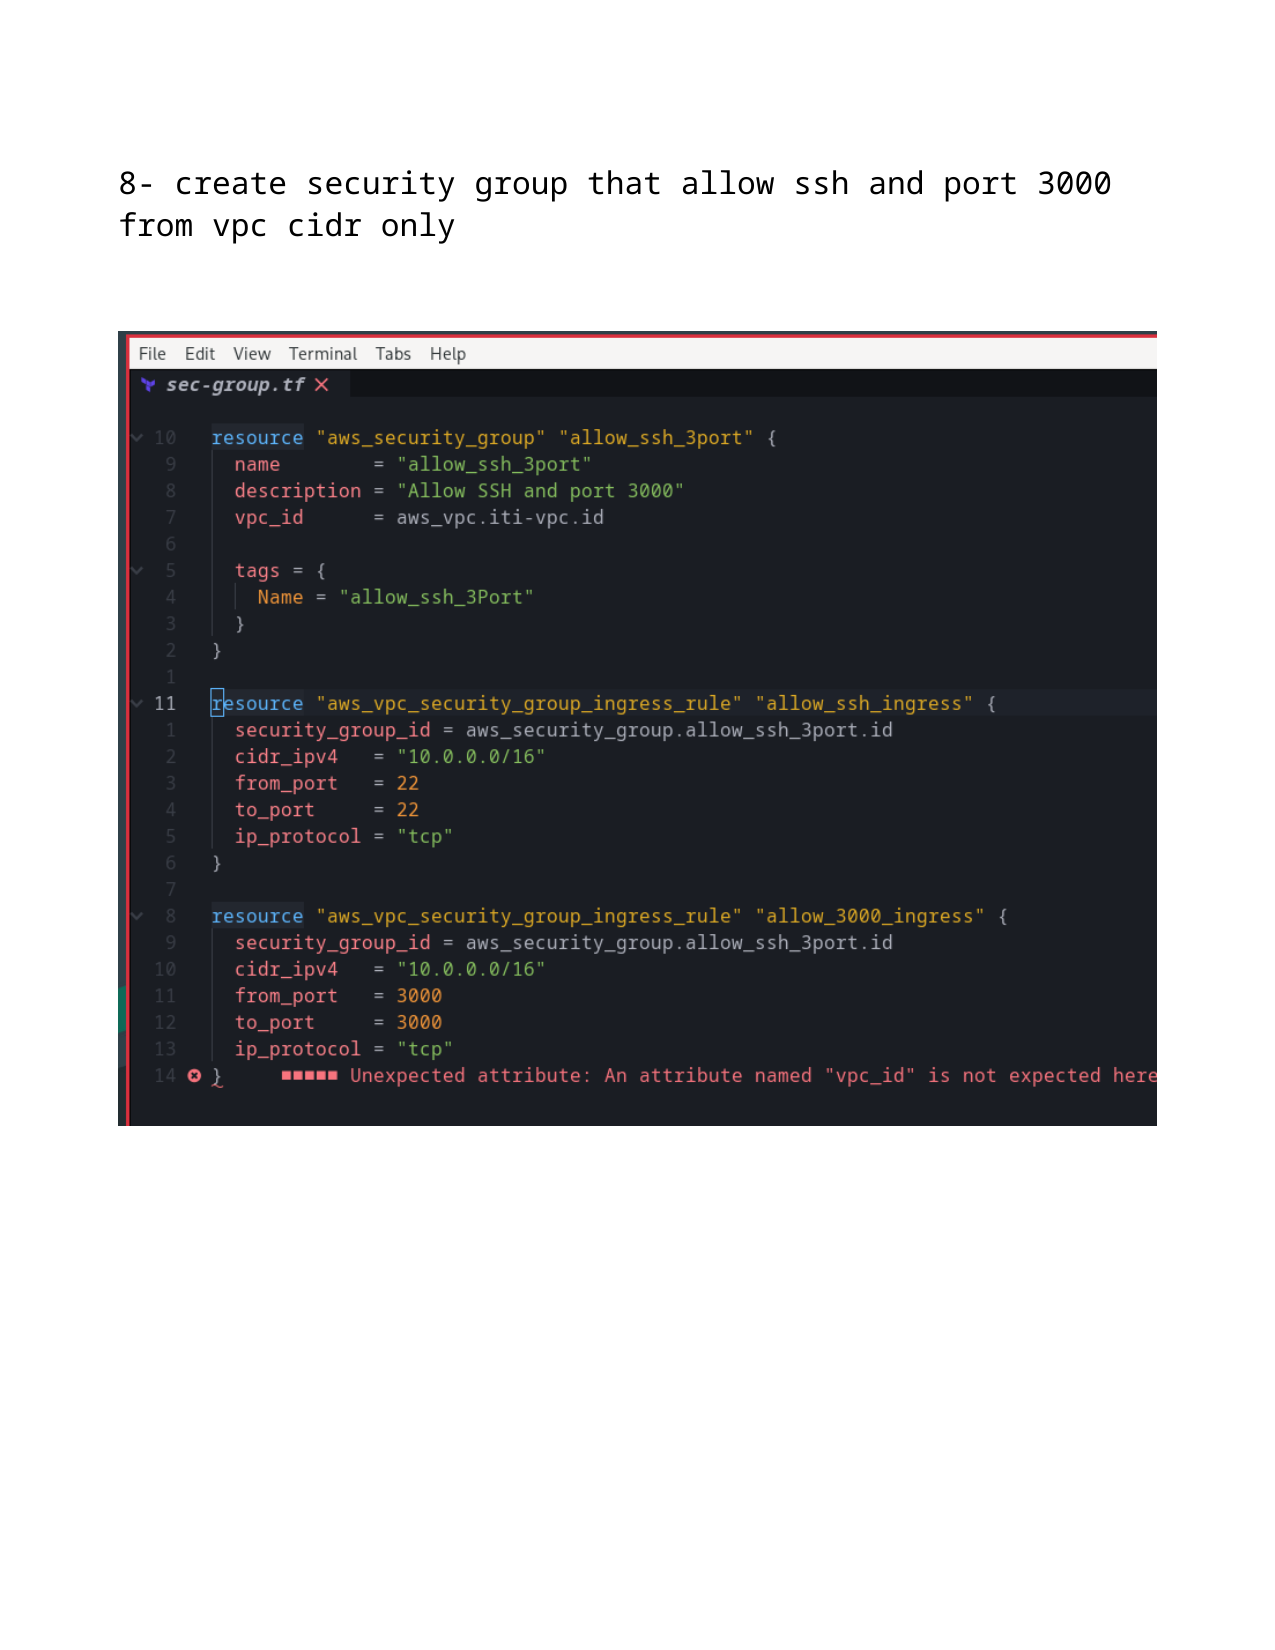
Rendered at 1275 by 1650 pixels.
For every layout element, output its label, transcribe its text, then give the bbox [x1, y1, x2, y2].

picture [118, 331, 1157, 1126]
text 8- create security group that allow ssh and port 3000 from vpc cidr only [118, 161, 1157, 246]
